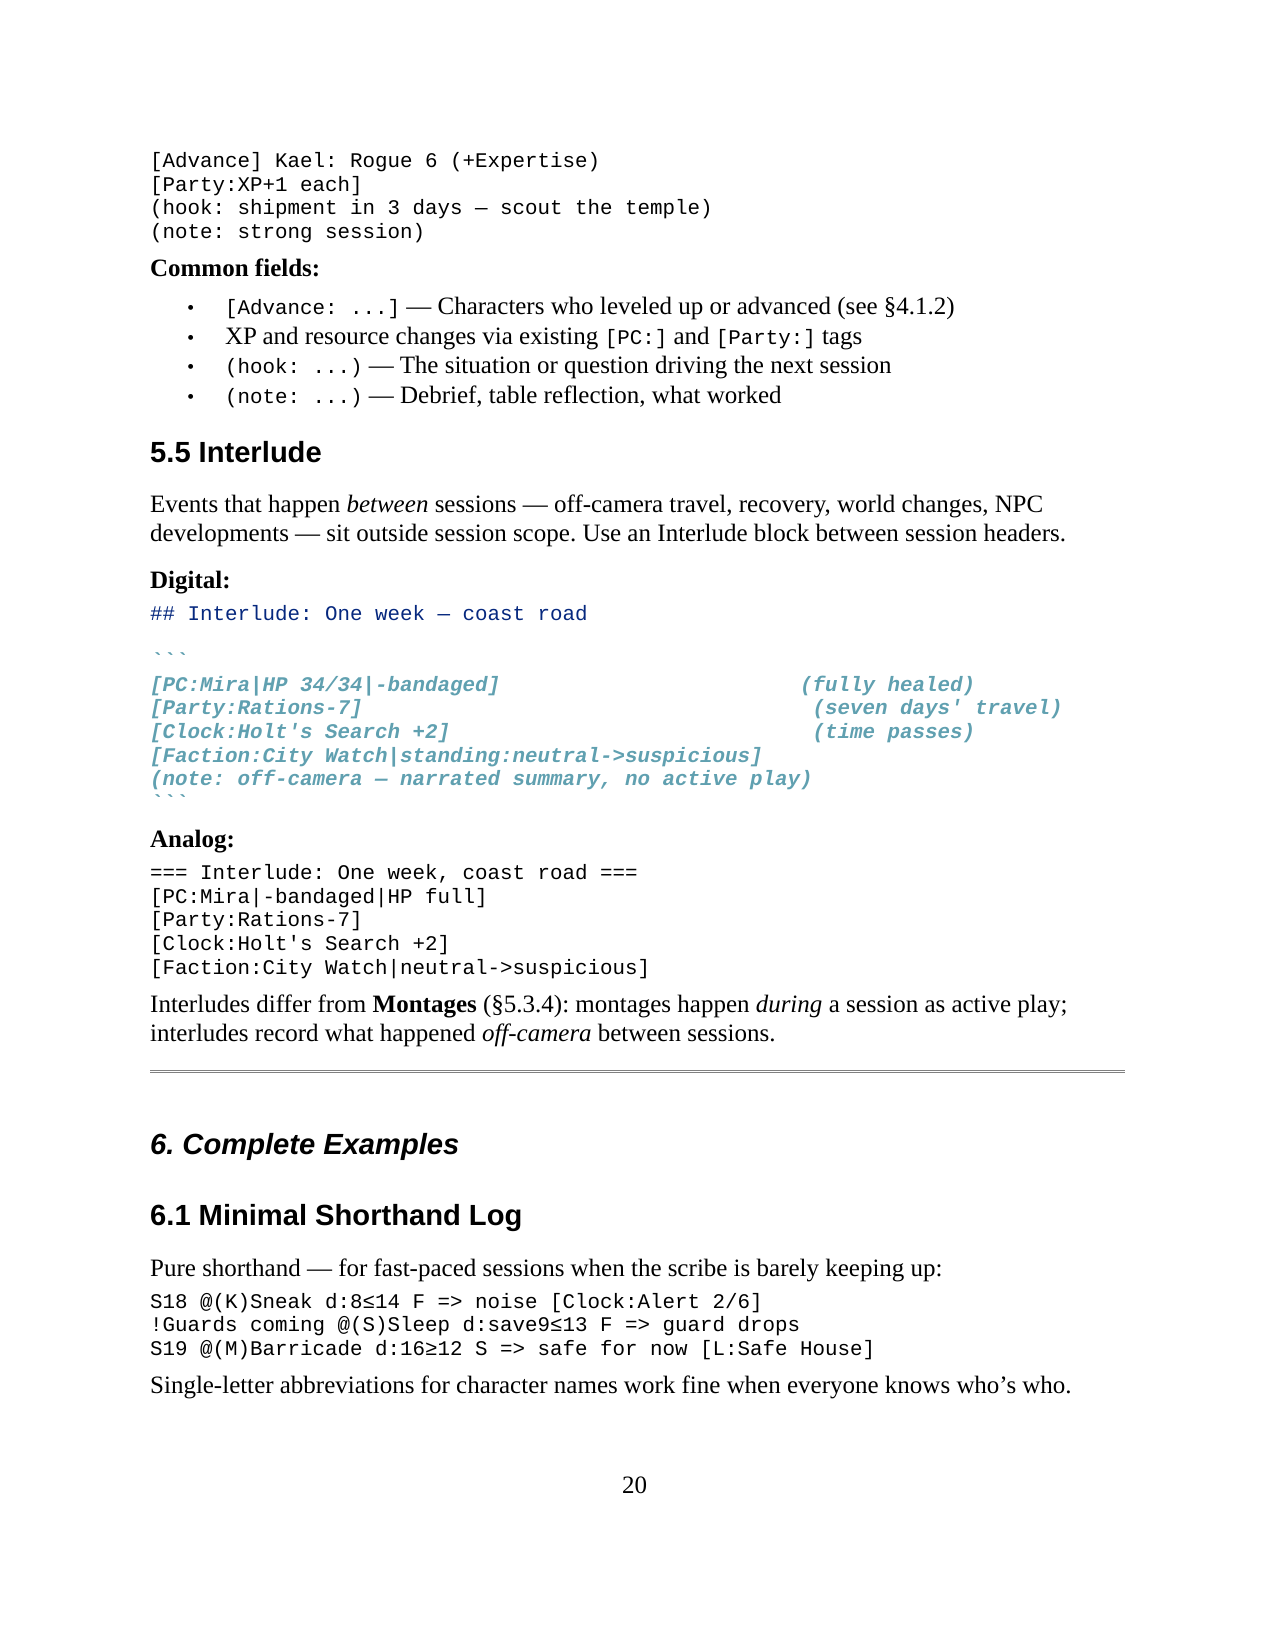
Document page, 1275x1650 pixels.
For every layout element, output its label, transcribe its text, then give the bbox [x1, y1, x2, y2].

list (hook: ...) — The situation or question driving the next session [187, 350, 1125, 380]
list XP and resource changes via existing [PC:] and [Party:] tags [187, 321, 1125, 350]
text Pure shorthand — for fast-paced sessions when the scribe is barely keeping up: [150, 1253, 1125, 1282]
text [PC:Mira|HP 34/34|-bandaged] (fully healed) [150, 674, 1125, 697]
subtitle 5.5 Interlude [150, 434, 1125, 468]
text Common fields: [150, 253, 1125, 282]
text (note: off-camera — narrated summary, no active play) [150, 768, 1125, 792]
text S18 @(K)Sneak d:8≤14 F => noise [Clock:Alert 2/6] [150, 1291, 1125, 1314]
subtitle 6. Complete Examples [150, 1127, 1125, 1161]
text [Party:XP+1 each] [150, 174, 1125, 197]
text (hook: shipment in 3 days — scout the temple) [150, 197, 1125, 221]
text [PC:Mira|-bandaged|HP full] [150, 886, 1125, 909]
text [Advance] Kael: Rogue 6 (+Expertise) [150, 150, 1125, 174]
text (note: strong session) [150, 221, 1125, 244]
text [Faction:City Watch|neutral->suspicious] [150, 957, 1125, 980]
text [Faction:City Watch|standing:neutral->suspicious] [150, 744, 1125, 768]
text ``` [150, 792, 1125, 816]
text Interludes differ from Montages (§5.3.4): montages happen during a session as active play; interludes record what happened off-camera between sessions. [150, 989, 1125, 1047]
text ``` [150, 650, 1125, 674]
text ## Interlude: One week — coast road [150, 603, 1125, 626]
text [Party:Rations-7] [150, 909, 1125, 933]
text Single-letter abbreviations for character names work fine when everyone knows who’s who. [150, 1371, 1125, 1399]
text [Clock:Holt's Search +2] [150, 933, 1125, 957]
text Digital: [150, 565, 1125, 594]
text [Party:Rations-7] (seven days' travel) [150, 697, 1125, 721]
text Events that happen between sessions — off-camera travel, recovery, world changes, NPC developments — sit outside session scope. Use an Interlude block between session headers. [150, 489, 1125, 547]
subtitle 6.1 Minimal Shorthand Log [150, 1198, 1125, 1232]
text !Guards coming @(S)Sleep d:save9≤13 F => guard drops [150, 1314, 1125, 1338]
text S19 @(M)Barricade d:16≥12 S => safe for now [L:Safe House] [150, 1338, 1125, 1362]
text Analog: [150, 824, 1125, 853]
text === Interlude: One week, coast road === [150, 862, 1125, 886]
list (note: ...) — Debrief, table reflection, what worked [187, 380, 1125, 409]
list [Advance: ...] — Characters who leveled up or advanced (see §4.1.2) [187, 291, 1125, 321]
text [Clock:Holt's Search +2] (time passes) [150, 721, 1125, 744]
